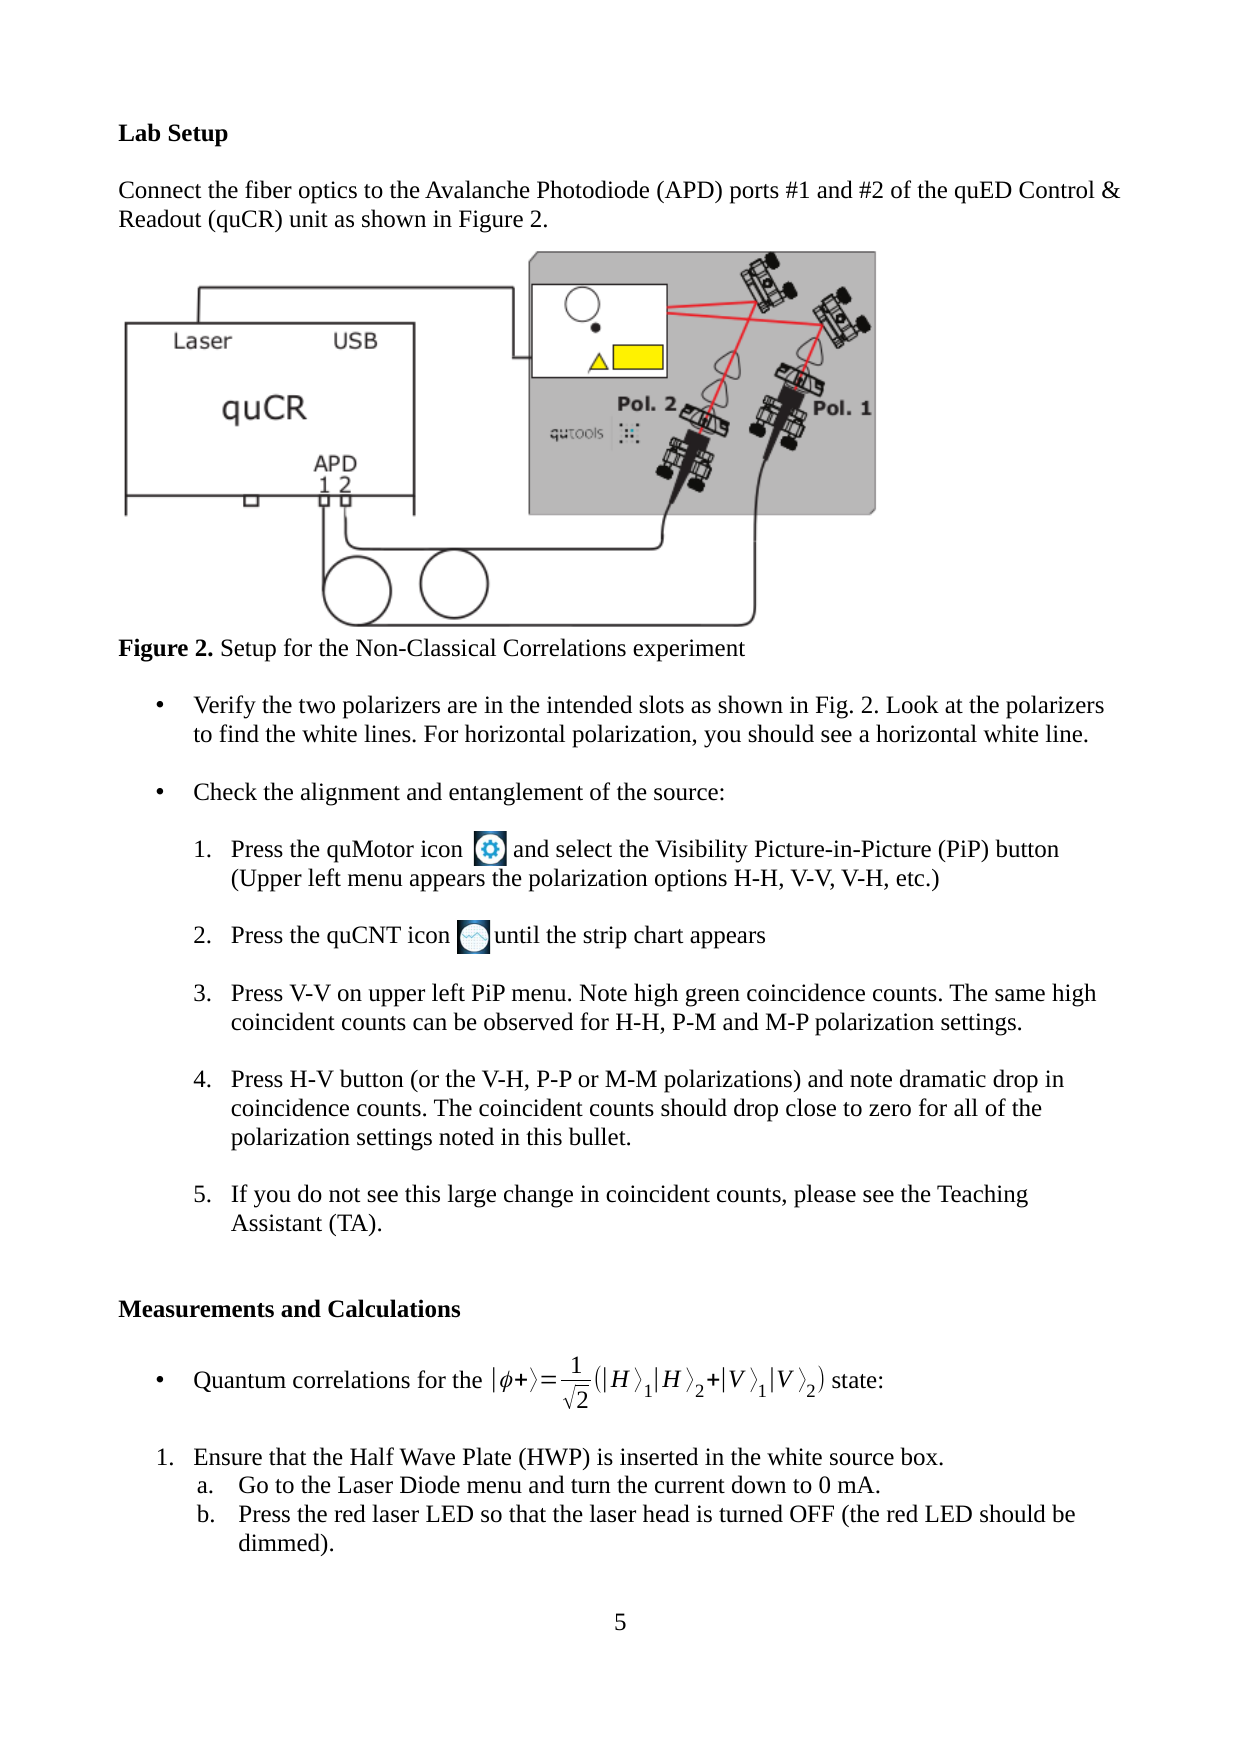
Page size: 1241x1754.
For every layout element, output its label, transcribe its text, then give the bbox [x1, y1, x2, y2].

list until the strip chart appears [491, 921, 1122, 949]
list Press the quCNT icon [193, 921, 457, 949]
text Lab Setup [118, 118, 1122, 147]
list Verify the two polarizers are in the intended slots as shown in Fig. 2. Look at the polarizers to find the white lines. For horizontal polarization, you should see a horizontal white line. [156, 691, 1122, 748]
text Figure 2. Setup for the Non-Classical Correlations experiment [118, 233, 1122, 662]
picture [118, 243, 883, 634]
picture [473, 831, 507, 866]
text Connect the fiber optics to the Avalanche Photodiode (APD) ports #1 and #2 of the quED Control & Readout (quCR) unit as shown in Figure 2. [118, 176, 1122, 233]
list Press H-V button (or the V-H, P-P or M-M polarizations) and note dramatic drop in coincidence counts. The coincident counts should drop close to zero for all of the polarization settings noted in this bullet. [193, 1064, 1122, 1151]
list Press V-V on upper left PiP menu. Note high green coincidence counts. The same high coincident counts can be observed for H-H, P-M and M-P polarization settings. [193, 978, 1122, 1036]
list If you do not see this large change in coincident counts, please see the Teaching Assistant (TA). [193, 1179, 1122, 1237]
list Go to the Laser Diode menu and turn the current down to 0 mA. [197, 1470, 1122, 1499]
picture [457, 920, 491, 954]
list Press the quMotor icon and select the Visibility Picture-in-Picture (PiP) button (Upper left menu appears the polarization options H-H, V-V, V-H, etc.) [193, 834, 1122, 892]
text Measurements and Calculations [118, 1294, 1122, 1323]
list Ensure that the Half Wave Plate (HWP) is inserted in the white source box. [156, 1442, 1122, 1470]
list Check the alignment and entanglement of the source: [156, 777, 1122, 806]
list Quantum correlations for thestate: [156, 1352, 1122, 1413]
list Press the red laser LED so that the laser head is turned OFF (the red LED should be dimmed). [197, 1499, 1122, 1557]
